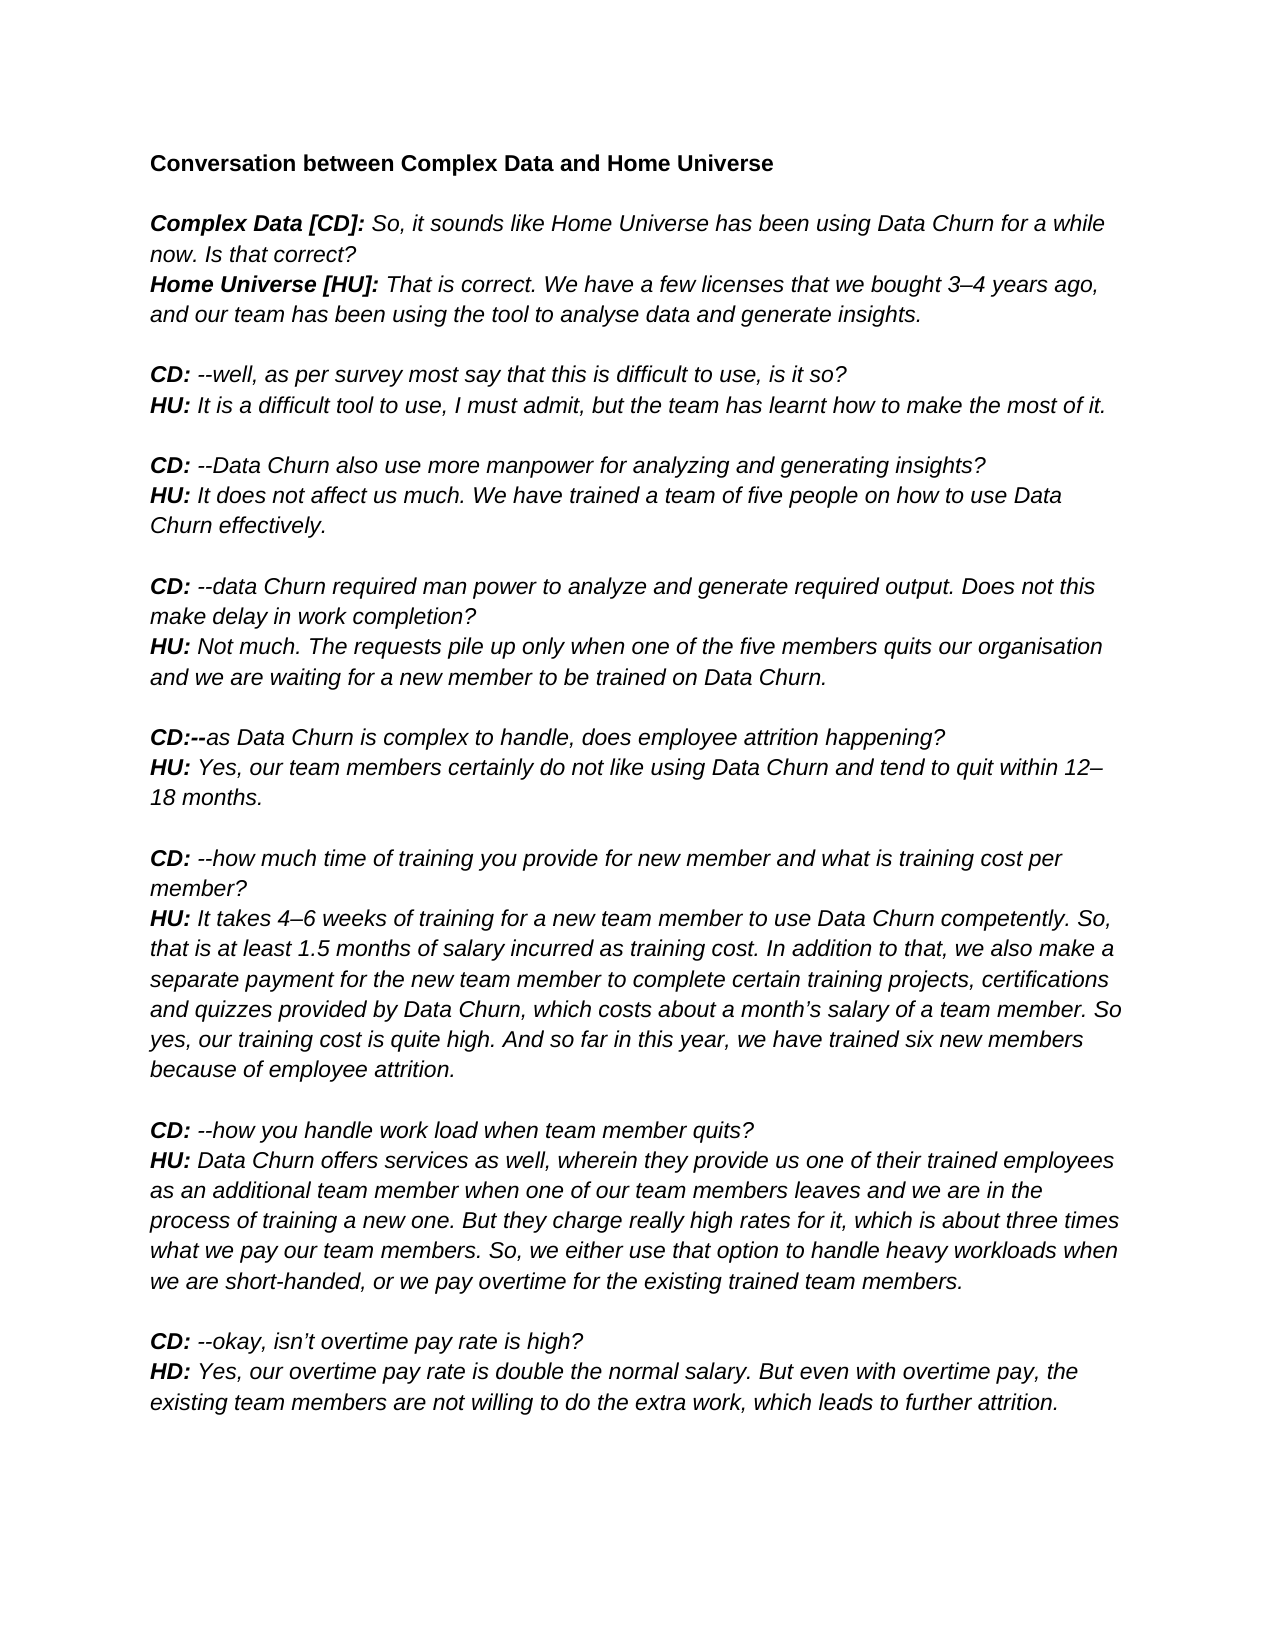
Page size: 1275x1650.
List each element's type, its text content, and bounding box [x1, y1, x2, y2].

text CD: --Data Churn also use more manpower for analyzing and generating insights? [150, 452, 1125, 478]
text Complex Data [CD]: So, it sounds like Home Universe has been using Data Churn for a while now. Is that correct? [150, 210, 1125, 267]
text CD: --okay, isn’t overtime pay rate is high? [150, 1328, 1125, 1354]
text CD: --data Churn required man power to analyze and generate required output. Does not this make delay in work completion? [150, 573, 1125, 629]
text HD: Yes, our overtime pay rate is double the normal salary. But even with overtime pay, the existing team members are not willing to do the extra work, which leads to further attrition. [150, 1358, 1125, 1415]
text CD: --how much time of training you provide for new member and what is training cost per member? [150, 845, 1125, 901]
text CD: --how you handle work load when team member quits? [150, 1117, 1125, 1143]
text Conversation between Complex Data and Home Universe [150, 150, 1125, 176]
text HU: Data Churn offers services as well, wherein they provide us one of their trained employees as an additional team member when one of our team members leaves and we are in the process of training a new one. But they charge really high rates for it, which is about three times what we pay our team members. So, we either use that option to handle heavy workloads when we are short-handed, or we pay overtime for the existing trained team members. [150, 1147, 1125, 1294]
text HU: It does not affect us much. We have trained a team of five people on how to use Data Churn effectively. [150, 482, 1125, 539]
text HU: Not much. The requests pile up only when one of the five members quits our organisation and we are waiting for a new member to be trained on Data Churn. [150, 633, 1125, 690]
text CD: --well, as per survey most say that this is difficult to use, is it so? [150, 361, 1125, 388]
text HU: Yes, our team members certainly do not like using Data Churn and tend to quit within 12–18 months. [150, 754, 1125, 811]
text HU: It is a difficult tool to use, I must admit, but the team has learnt how to make the most of it. [150, 392, 1125, 418]
text CD:--as Data Churn is complex to handle, does employee attrition happening? [150, 724, 1125, 750]
text Home Universe [HU]: That is correct. We have a few licenses that we bought 3–4 years ago, and our team has been using the tool to analyse data and generate insights. [150, 271, 1125, 327]
text HU: It takes 4–6 weeks of training for a new team member to use Data Churn competently. So, that is at least 1.5 months of salary incurred as training cost. In addition to that, we also make a separate payment for the new team member to complete certain training projects, certifications and quizzes provided by Data Churn, which costs about a month’s salary of a team member. So yes, our training cost is quite high. And so far in this year, we have trained six new members because of employee attrition. [150, 905, 1125, 1083]
